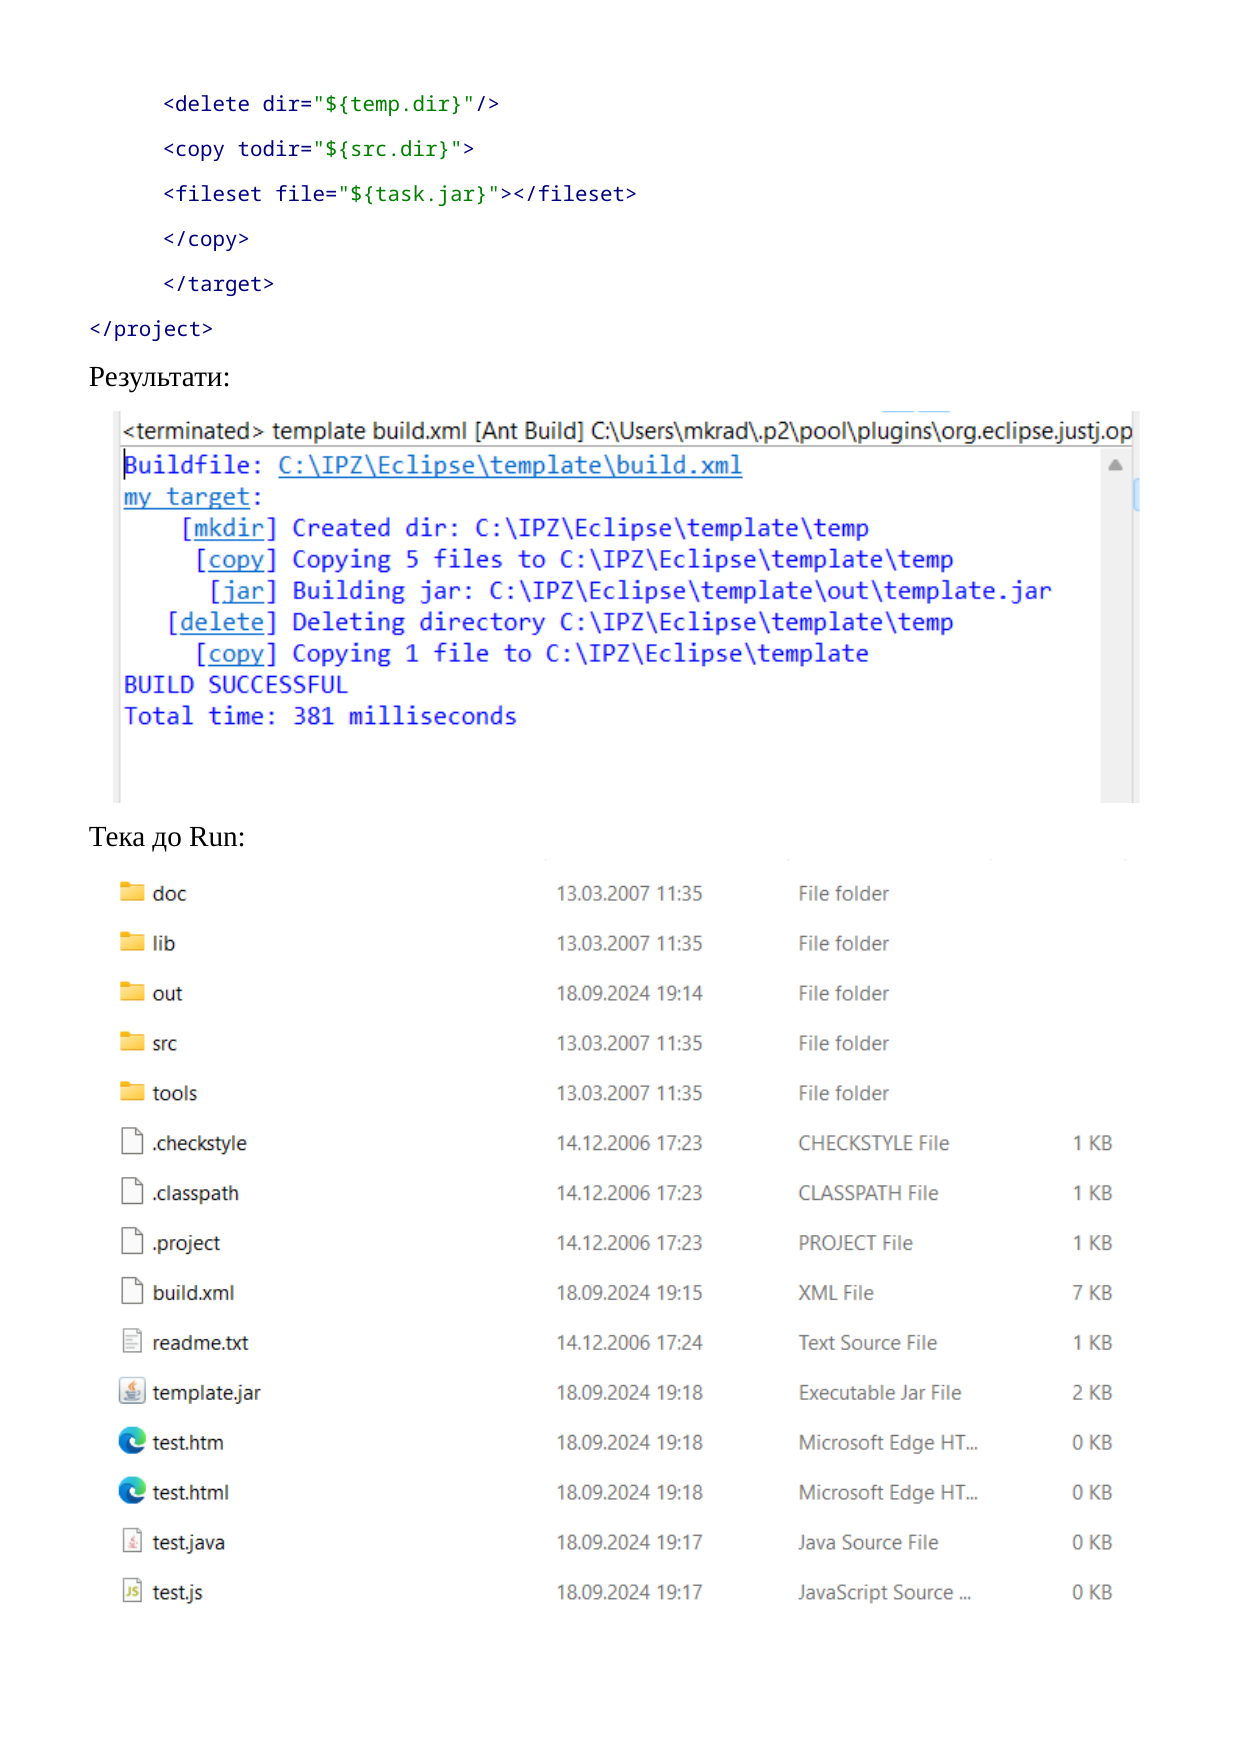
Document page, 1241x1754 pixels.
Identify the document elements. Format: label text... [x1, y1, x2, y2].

text Тека до Run: [89, 409, 1152, 853]
text <fileset file="${task.jar}"></fileset> [89, 179, 1152, 207]
text </copy> [89, 224, 1152, 252]
text Результати: [89, 359, 1152, 393]
picture [88, 859, 1152, 1636]
text <delete dir="${temp.dir}"/> [89, 89, 1152, 117]
text </project> [89, 314, 1152, 343]
text <copy todir="${src.dir}"> [89, 134, 1152, 162]
picture [113, 411, 1140, 803]
text </target> [89, 269, 1152, 297]
